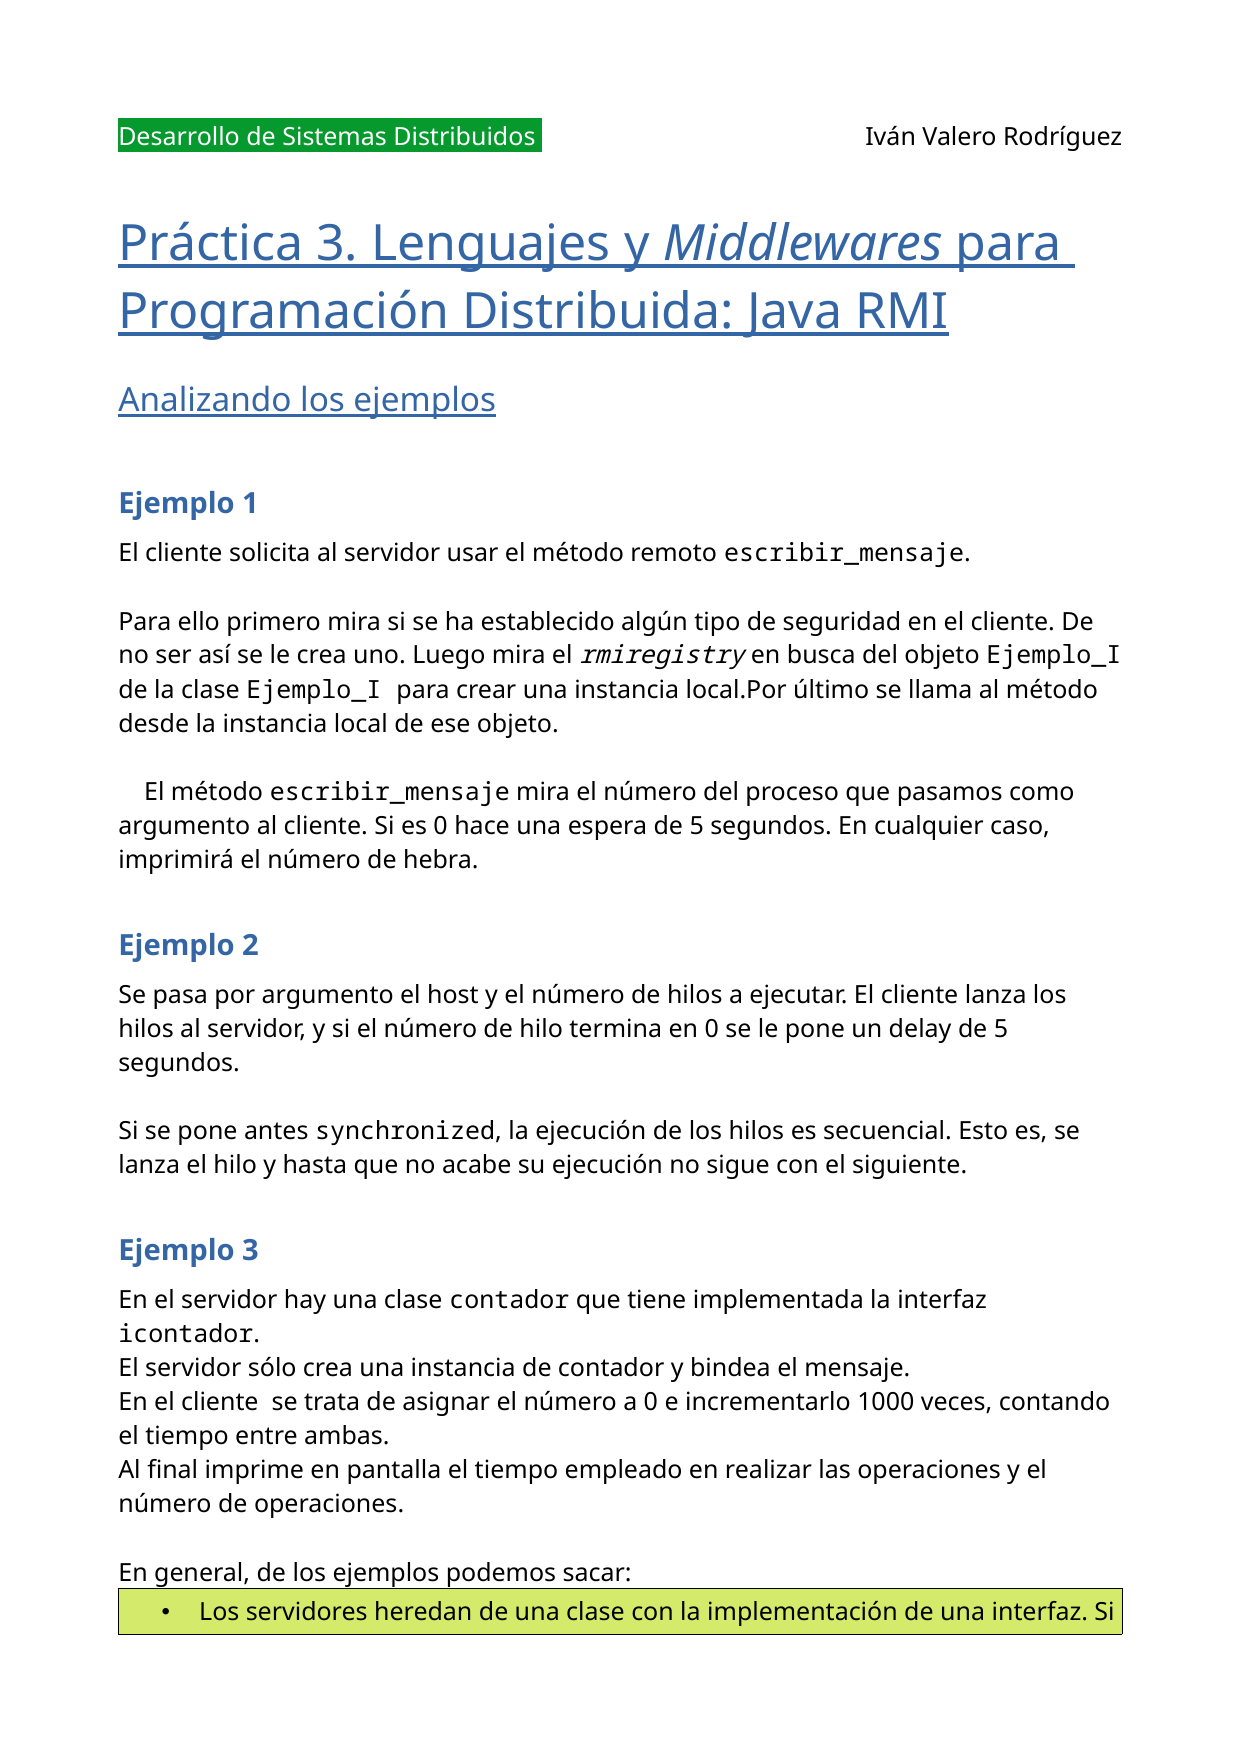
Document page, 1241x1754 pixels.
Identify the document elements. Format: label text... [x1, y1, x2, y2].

text lanza el hilo y hasta que no acabe su ejecución no sigue con el siguiente. [118, 1147, 1122, 1181]
text Si se pone antes synchronized, la ejecución de los hilos es secuencial. Esto es, se [118, 1113, 1122, 1147]
text En general, de los ejemplos podemos sacar: [118, 1554, 1122, 1588]
text El cliente solicita al servidor usar el método remoto escribir_mensaje. [118, 535, 1122, 569]
subtitle Ejemplo 2 [118, 924, 1122, 964]
subtitle Práctica 3. Lenguajes y Middlewares para Programación Distribuida: Java RMI [118, 207, 1122, 343]
text El método escribir_mensaje mira el número del proceso que pasamos como argumento al cliente. Si es 0 hace una espera de 5 segundos. En cualquier caso, imprimirá el número de hebra. [118, 773, 1122, 876]
subtitle Ejemplo 3 [118, 1229, 1122, 1269]
text Se pasa por argumento el host y el número de hilos a ejecutar. El cliente lanza los hilos al servidor, y si el número de hilo termina en 0 se le pone un delay de 5 segundos. [118, 976, 1122, 1079]
text Al final imprime en pantalla el tiempo empleado en realizar las operaciones y el número de operaciones. [118, 1452, 1122, 1520]
table_header Los servidores heredan de una clase con la implementación de una interfaz. Si bien el servidor sólo trata de establecer la conexión, se puede hacer uso de las operaciones implementadas. El cliente puede acceder a todos los métodos remotos que se extienden al servidor Usar synchronized permite la ejecución secuencial de los métodos. [119, 1589, 1122, 1634]
subtitle Ejemplo 1 [118, 483, 1122, 522]
subtitle Analizando los ejemplos [118, 376, 1122, 422]
text El servidor sólo crea una instancia de contador y bindea el mensaje. [118, 1350, 1122, 1384]
text Para ello primero mira si se ha establecido algún tipo de seguridad en el cliente. De no ser así se le crea uno. Luego mira el rmiregistry en busca del objeto Ejemplo_I de la clase Ejemplo_I para crear una instancia local.Por último se llama al método desde la instancia local de ese objeto. [118, 603, 1122, 739]
text En el servidor hay una clase contador que tiene implementada la interfaz icontador. [118, 1282, 1122, 1350]
text En el cliente se trata de asignar el número a 0 e incrementarlo 1000 veces, contando el tiempo entre ambas. [118, 1384, 1122, 1452]
